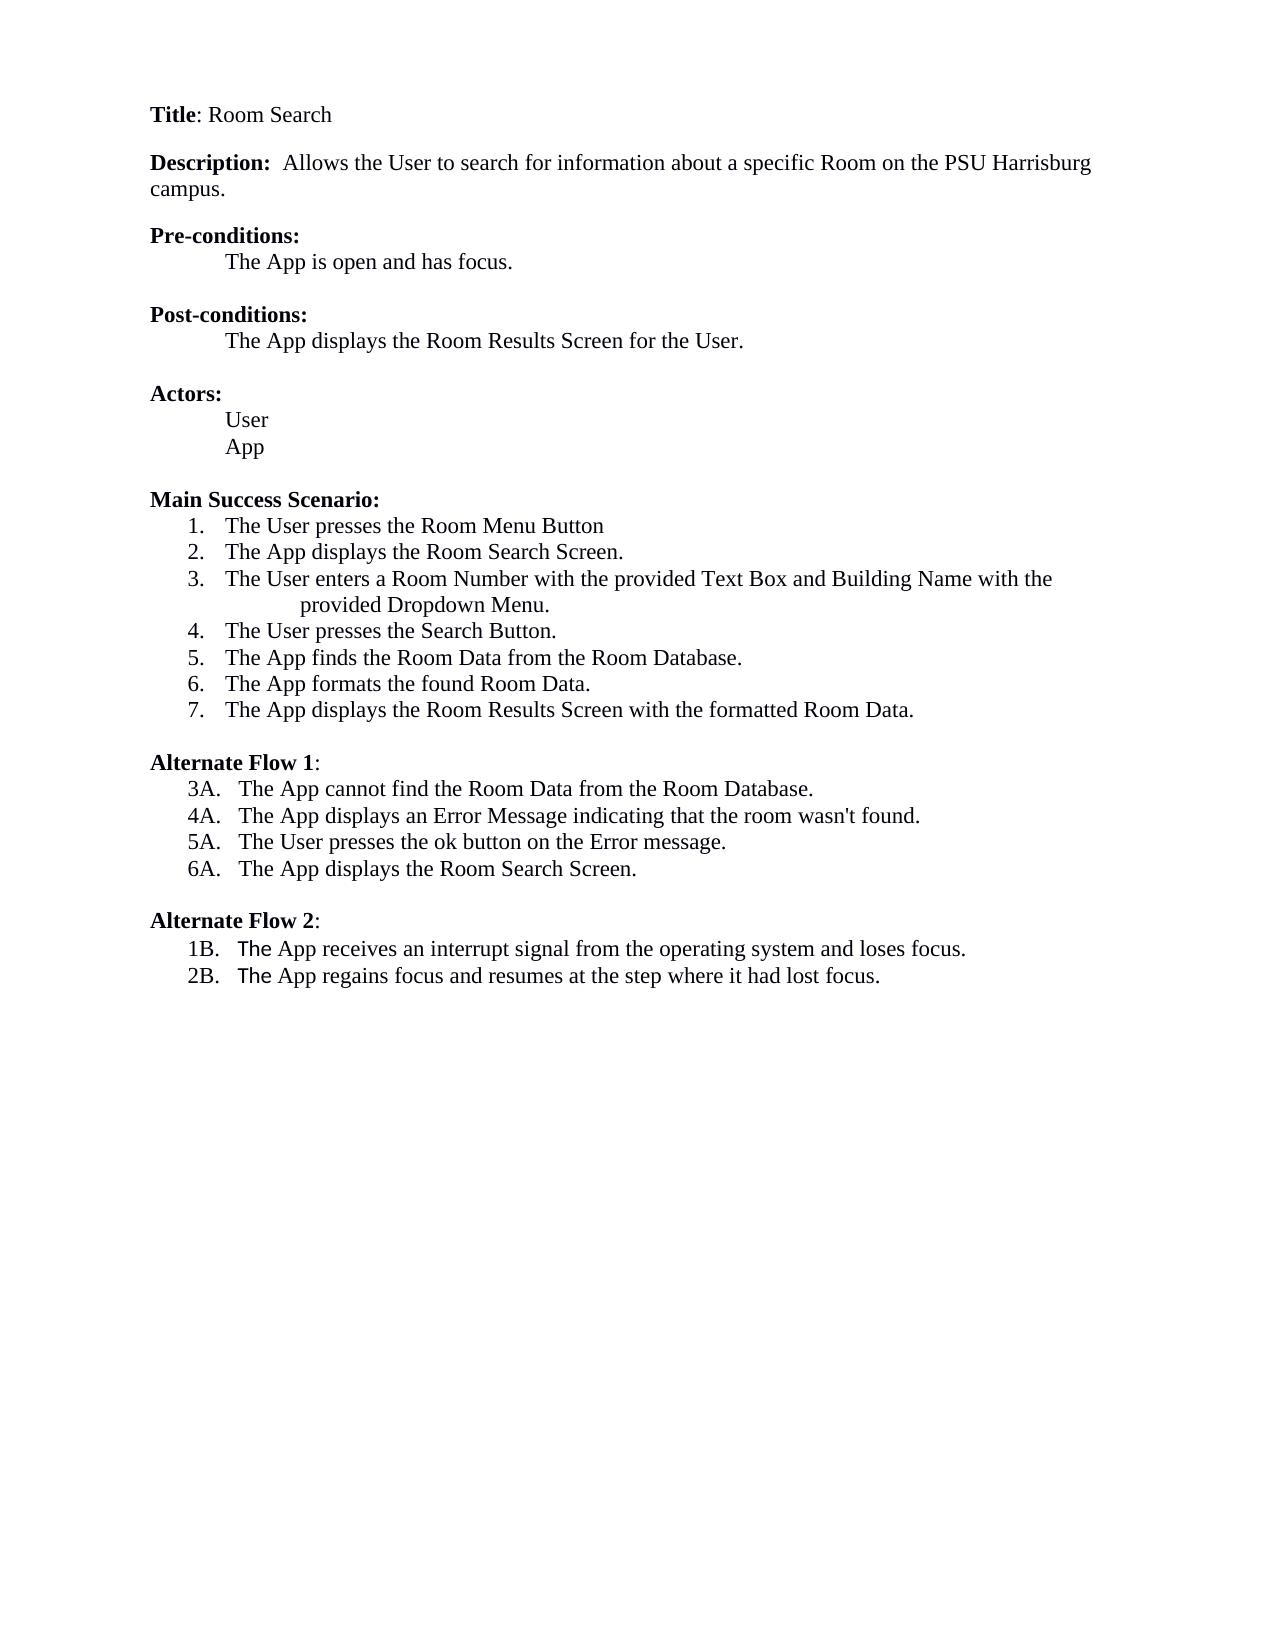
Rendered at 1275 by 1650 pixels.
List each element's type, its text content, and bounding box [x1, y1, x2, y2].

text 4A. The App displays an Error Message indicating that the room wasn't found. [187, 802, 1125, 828]
text 3A. The App cannot find the Room Data from the Room Database. [187, 776, 1125, 802]
list The User enters a Room Number with the provided Text Box and Building Name with the provided Dropdown Menu. [187, 565, 1125, 617]
list The User presses the Search Button. [187, 617, 1125, 644]
text Description: Allows the User to search for information about a specific Room on the PSU Harrisburg campus. [150, 148, 1125, 201]
list The App is open and has focus. [187, 248, 1125, 275]
text Actors: [150, 380, 1125, 407]
text Alternate Flow 2: [150, 907, 1125, 934]
text 2B. The App regains focus and resumes at the step where it had lost focus. [187, 962, 1125, 990]
text Title: Room Search [150, 101, 1125, 128]
list The App displays the Room Search Screen. [187, 538, 1125, 565]
text Pre-conditions: [150, 222, 1125, 248]
list The User presses the Room Menu Button [187, 512, 1125, 538]
list User [187, 407, 1125, 433]
list The App displays the Room Results Screen with the formatted Room Data. [187, 696, 1125, 723]
text Main Success Scenario: [150, 486, 1125, 512]
text 6A. The App displays the Room Search Screen. [187, 854, 1125, 881]
text 5A. The User presses the ok button on the Error message. [187, 828, 1125, 854]
list The App finds the Room Data from the Room Database. [187, 644, 1125, 670]
text Post-conditions: [150, 301, 1125, 327]
list App [187, 433, 1125, 459]
text Alternate Flow 1: [150, 749, 1125, 776]
list The App formats the found Room Data. [187, 670, 1125, 696]
text 1B. The App receives an interrupt signal from the operating system and loses focus. [187, 934, 1125, 962]
list The App displays the Room Results Screen for the User. [187, 327, 1125, 354]
